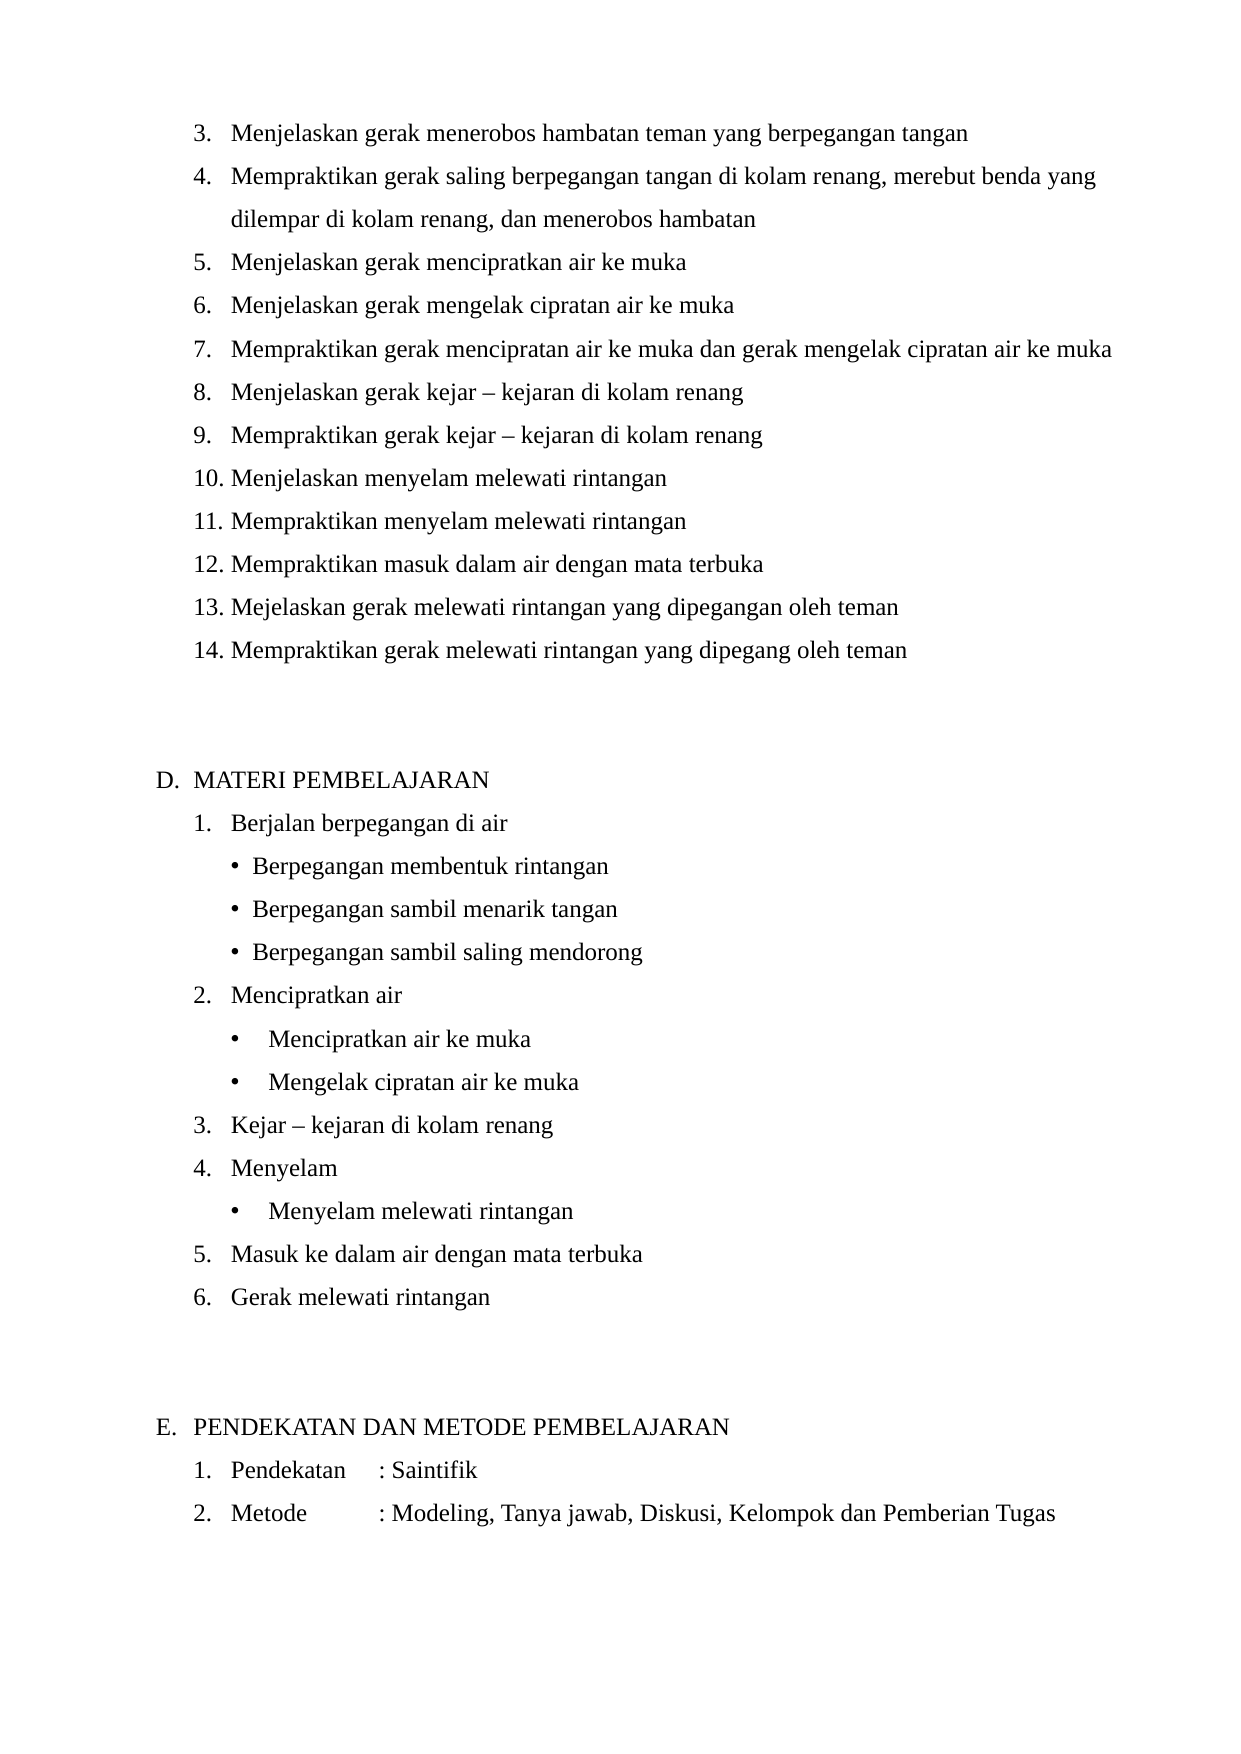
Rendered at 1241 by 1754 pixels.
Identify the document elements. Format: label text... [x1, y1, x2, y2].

list Berjalan berpegangan di air [193, 808, 1122, 837]
list Berpegangan sambil menarik tangan [231, 894, 1122, 923]
list Menjelaskan gerak mencipratkan air ke muka [193, 247, 1122, 276]
list Mencipratkan air [193, 981, 1122, 1009]
list Mempraktikan gerak kejar – kejaran di kolam renang [193, 420, 1122, 449]
list PENDEKATAN DAN METODE PEMBELAJARAN [156, 1412, 1122, 1441]
list Menjelaskan gerak kejar – kejaran di kolam renang [193, 377, 1122, 406]
list MATERI PEMBELAJARAN [156, 765, 1122, 794]
list Mencipratkan air ke muka [231, 1024, 1122, 1052]
list Metode : Modeling, Tanya jawab, Diskusi, Kelompok dan Pemberian Tugas [193, 1498, 1122, 1527]
list Menjelaskan gerak mengelak cipratan air ke muka [193, 291, 1122, 319]
list Gerak melewati rintangan [193, 1282, 1122, 1311]
list Mempraktikan gerak saling berpegangan tangan di kolam renang, merebut benda yang dilempar di kolam renang, dan menerobos hambatan [193, 161, 1122, 233]
list Menyelam [193, 1153, 1122, 1182]
list Mempraktikan menyelam melewati rintangan [193, 506, 1122, 535]
list Mempraktikan masuk dalam air dengan mata terbuka [193, 549, 1122, 578]
list Masuk ke dalam air dengan mata terbuka [193, 1239, 1122, 1268]
list Menjelaskan gerak menerobos hambatan teman yang berpegangan tangan [193, 118, 1122, 147]
list Mejelaskan gerak melewati rintangan yang dipegangan oleh teman [193, 592, 1122, 621]
list Berpegangan membentuk rintangan [231, 851, 1122, 880]
list Mempraktikan gerak mencipratan air ke muka dan gerak mengelak cipratan air ke muka [193, 334, 1122, 362]
list Mempraktikan gerak melewati rintangan yang dipegang oleh teman [193, 636, 1122, 664]
list Menyelam melewati rintangan [231, 1196, 1122, 1225]
list Pendekatan : Saintifik [193, 1455, 1122, 1484]
list Menjelaskan menyelam melewati rintangan [193, 463, 1122, 492]
list Mengelak cipratan air ke muka [231, 1067, 1122, 1096]
list Kejar – kejaran di kolam renang [193, 1110, 1122, 1139]
list Berpegangan sambil saling mendorong [231, 937, 1122, 966]
